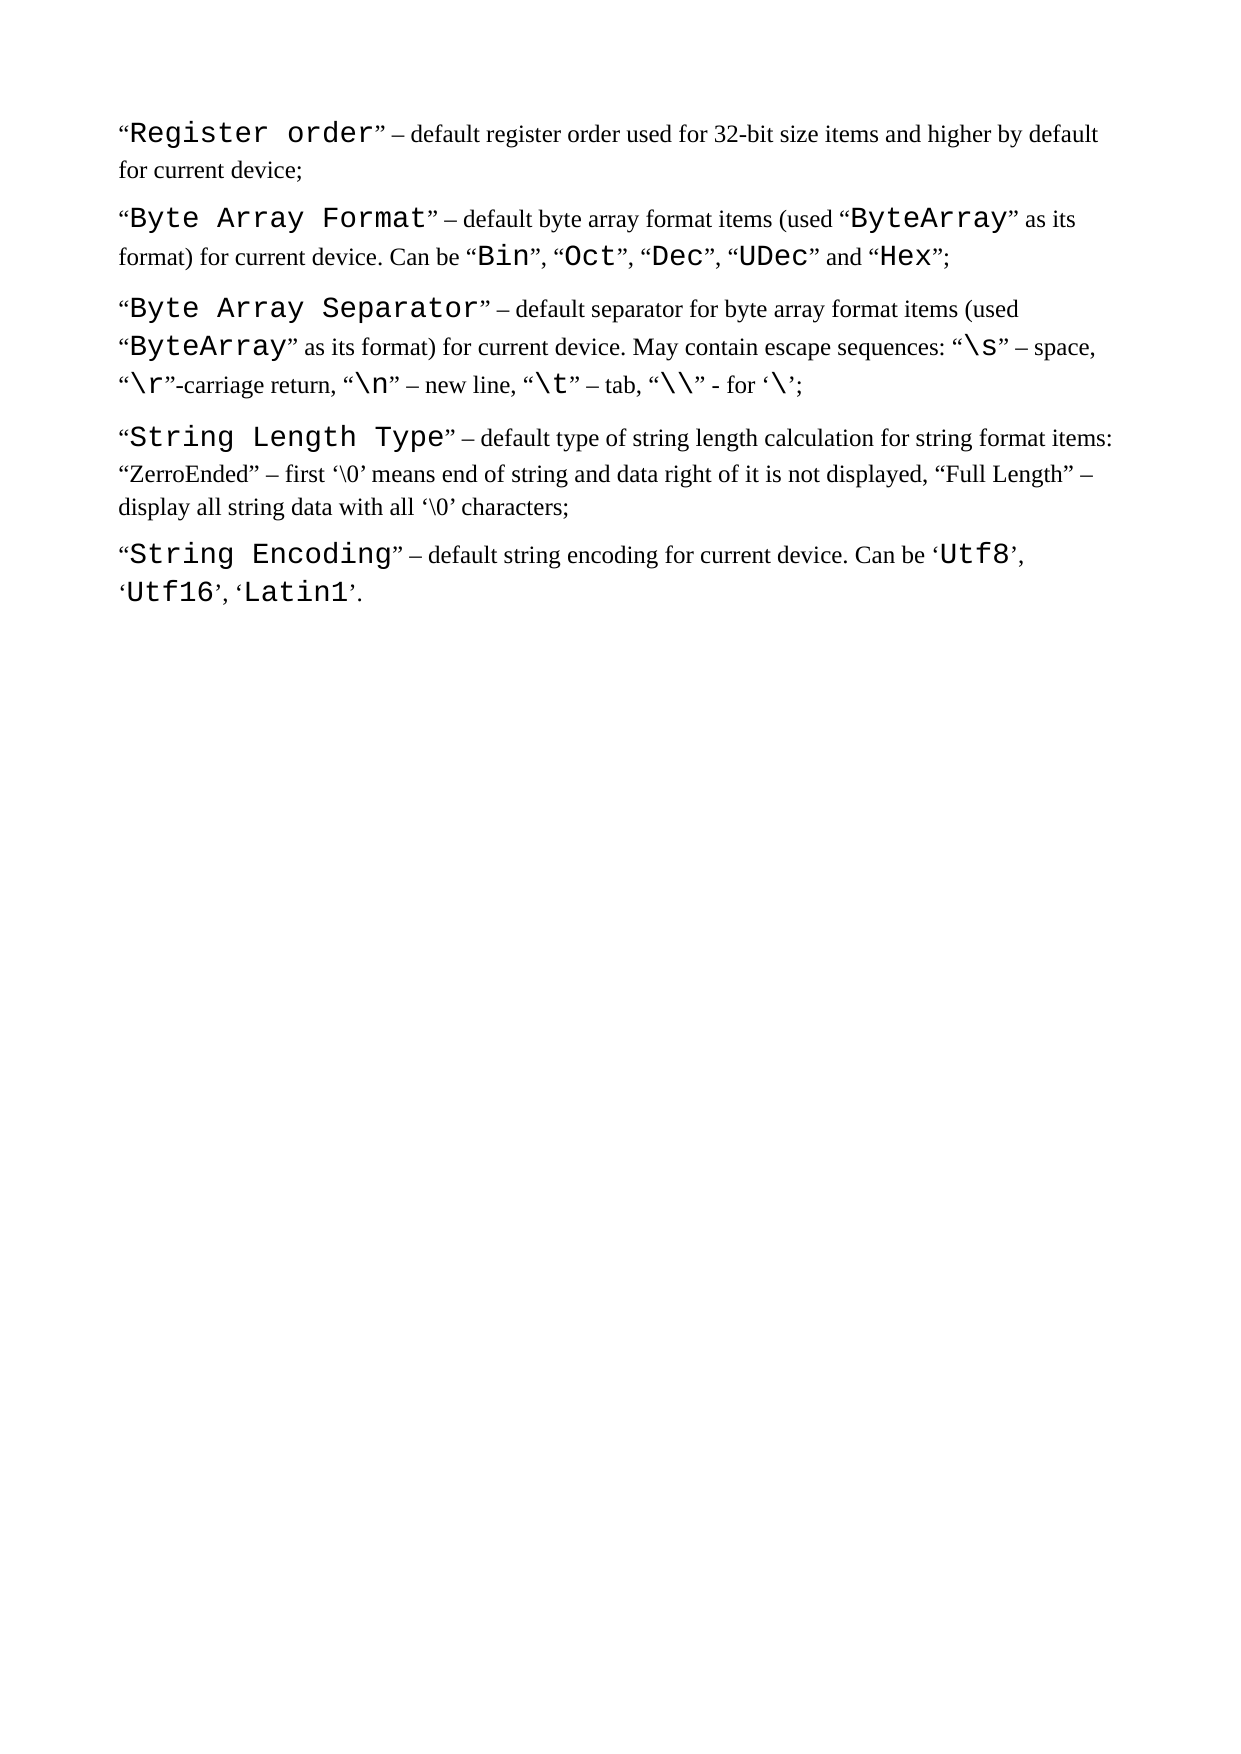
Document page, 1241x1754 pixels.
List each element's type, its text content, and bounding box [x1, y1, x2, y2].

text “String Encoding” – default string encoding for current device. Can be ‘Utf8’, ‘Utf16’, ‘Latin1’. [118, 540, 1122, 611]
text “Byte Array Separator” – default separator for byte array format items (used “ByteArray” as its format) for current device. May contain escape sequences: “\s” – space, “\r”-carriage return, “\n” – new line, “\t” – tab, “\\” - for ‘\’; [118, 293, 1122, 402]
text “String Length Type” – default type of string length calculation for string format items: “ZerroEnded” – first ‘\0’ means end of string and data right of it is not displayed, “Full Length” – display all string data with all ‘\0’ characters; [118, 422, 1122, 521]
text “Byte Array Format” – default byte array format items (used “ByteArray” as its format) for current device. Can be “Bin”, “Oct”, “Dec”, “UDec” and “Hex”; [118, 203, 1122, 274]
text “Register order” – default register order used for 32-bit size items and higher by default for current device; [118, 118, 1122, 184]
